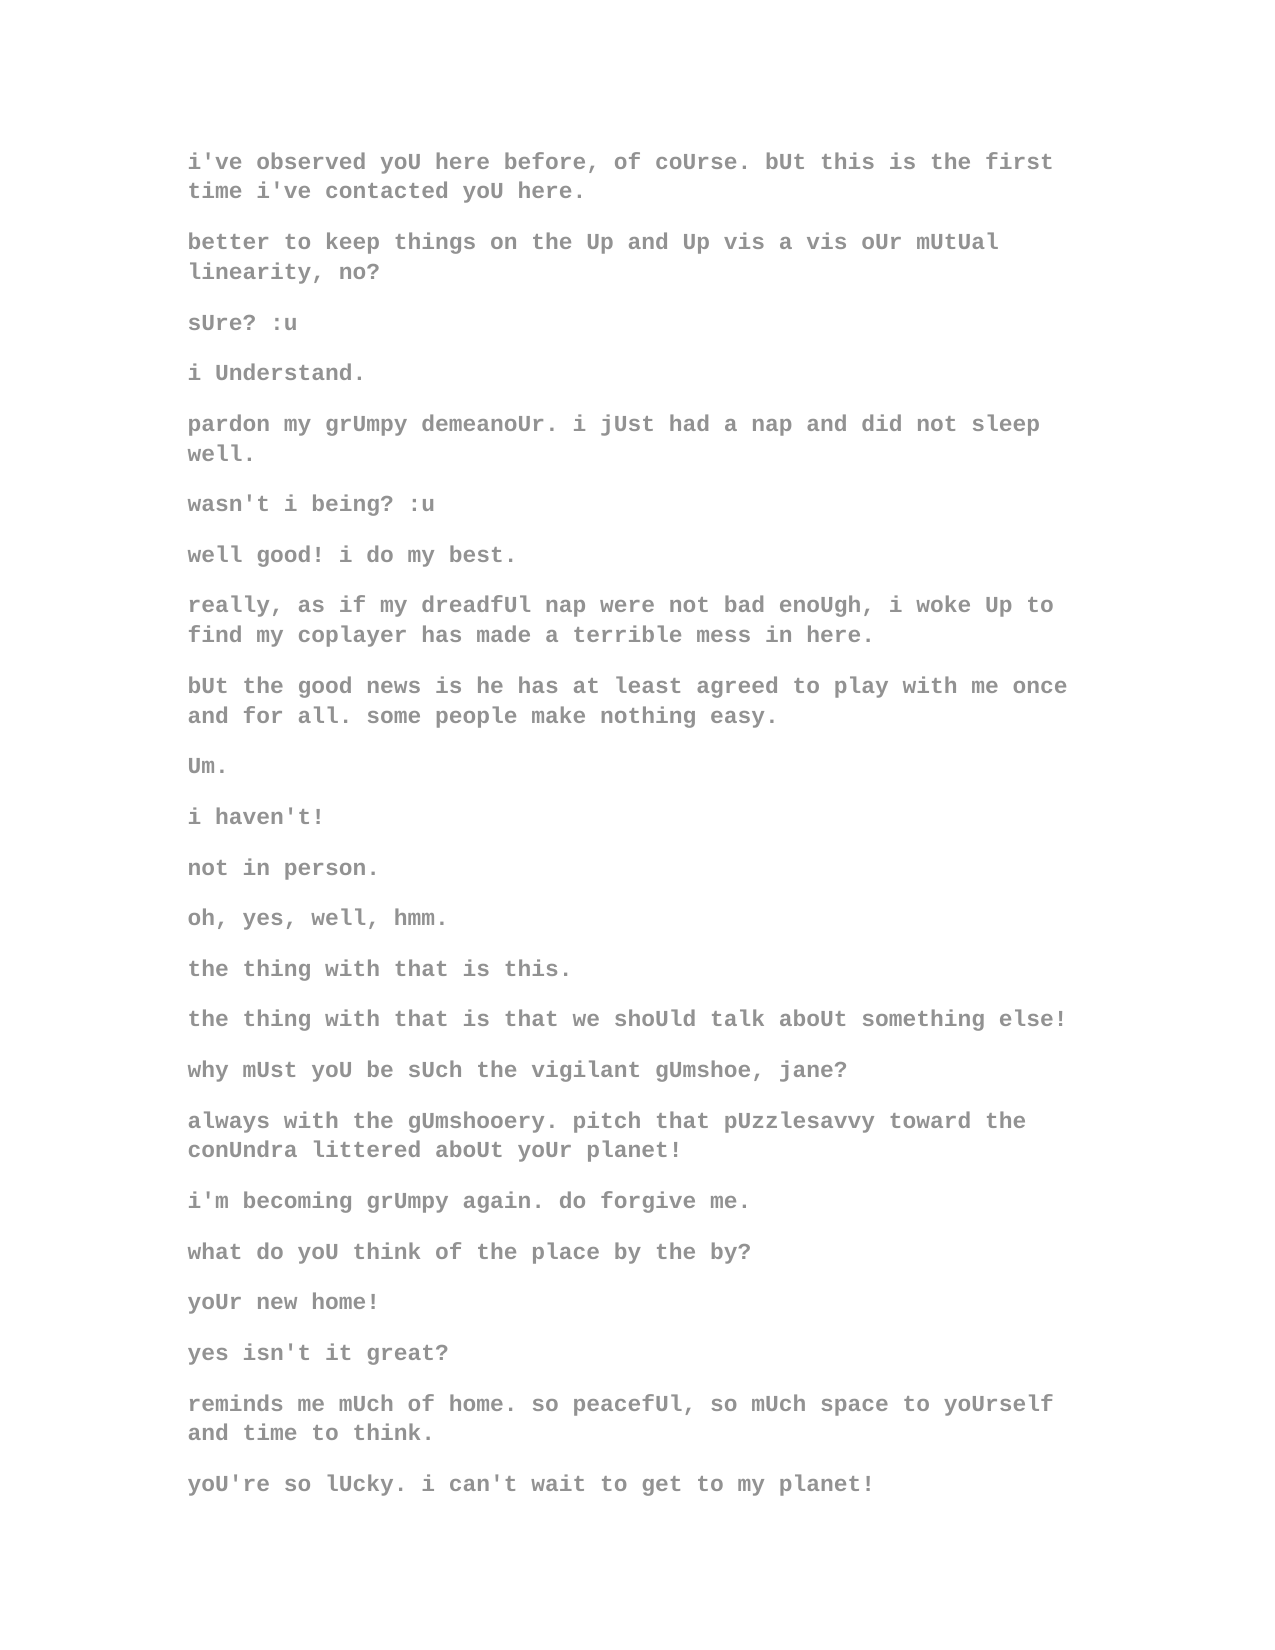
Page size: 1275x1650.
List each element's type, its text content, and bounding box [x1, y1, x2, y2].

text sUre? :u [187, 311, 1087, 337]
text well good! i do my best. [187, 543, 1087, 569]
text Um. [187, 754, 1087, 781]
text yoUr new home! [187, 1291, 1087, 1317]
text better to keep things on the Up and Up vis a vis oUr mUtUal linearity, no? [187, 230, 1087, 286]
text reminds me mUch of home. so peacefUl, so mUch space to yoUrself and time to think. [187, 1392, 1087, 1448]
text wasn't i being? :u [187, 492, 1087, 518]
text always with the gUmshooery. pitch that pUzzlesavvy toward the conUndra littered aboUt yoUr planet! [187, 1109, 1087, 1165]
text the thing with that is that we shoUld talk aboUt something else! [187, 1008, 1087, 1034]
text not in person. [187, 856, 1087, 882]
text i'm becoming grUmpy again. do forgive me. [187, 1189, 1087, 1215]
text oh, yes, well, hmm. [187, 906, 1087, 932]
text really, as if my dreadfUl nap were not bad enoUgh, i woke Up to find my coplayer has made a terrible mess in here. [187, 594, 1087, 649]
text i haven't! [187, 805, 1087, 831]
text what do yoU think of the place by the by? [187, 1240, 1087, 1266]
text i Understand. [187, 361, 1087, 387]
text i've observed yoU here before, of coUrse. bUt this is the first time i've contacted yoU here. [187, 150, 1087, 206]
text pardon my grUmpy demeanoUr. i jUst had a nap and did not sleep well. [187, 412, 1087, 468]
text bUt the good news is he has at least agreed to play with me once and for all. some people make nothing easy. [187, 674, 1087, 730]
text the thing with that is this. [187, 957, 1087, 983]
text yoU're so lUcky. i can't wait to get to my planet! [187, 1472, 1087, 1498]
text why mUst yoU be sUch the vigilant gUmshoe, jane? [187, 1058, 1087, 1084]
text yes isn't it great? [187, 1341, 1087, 1367]
